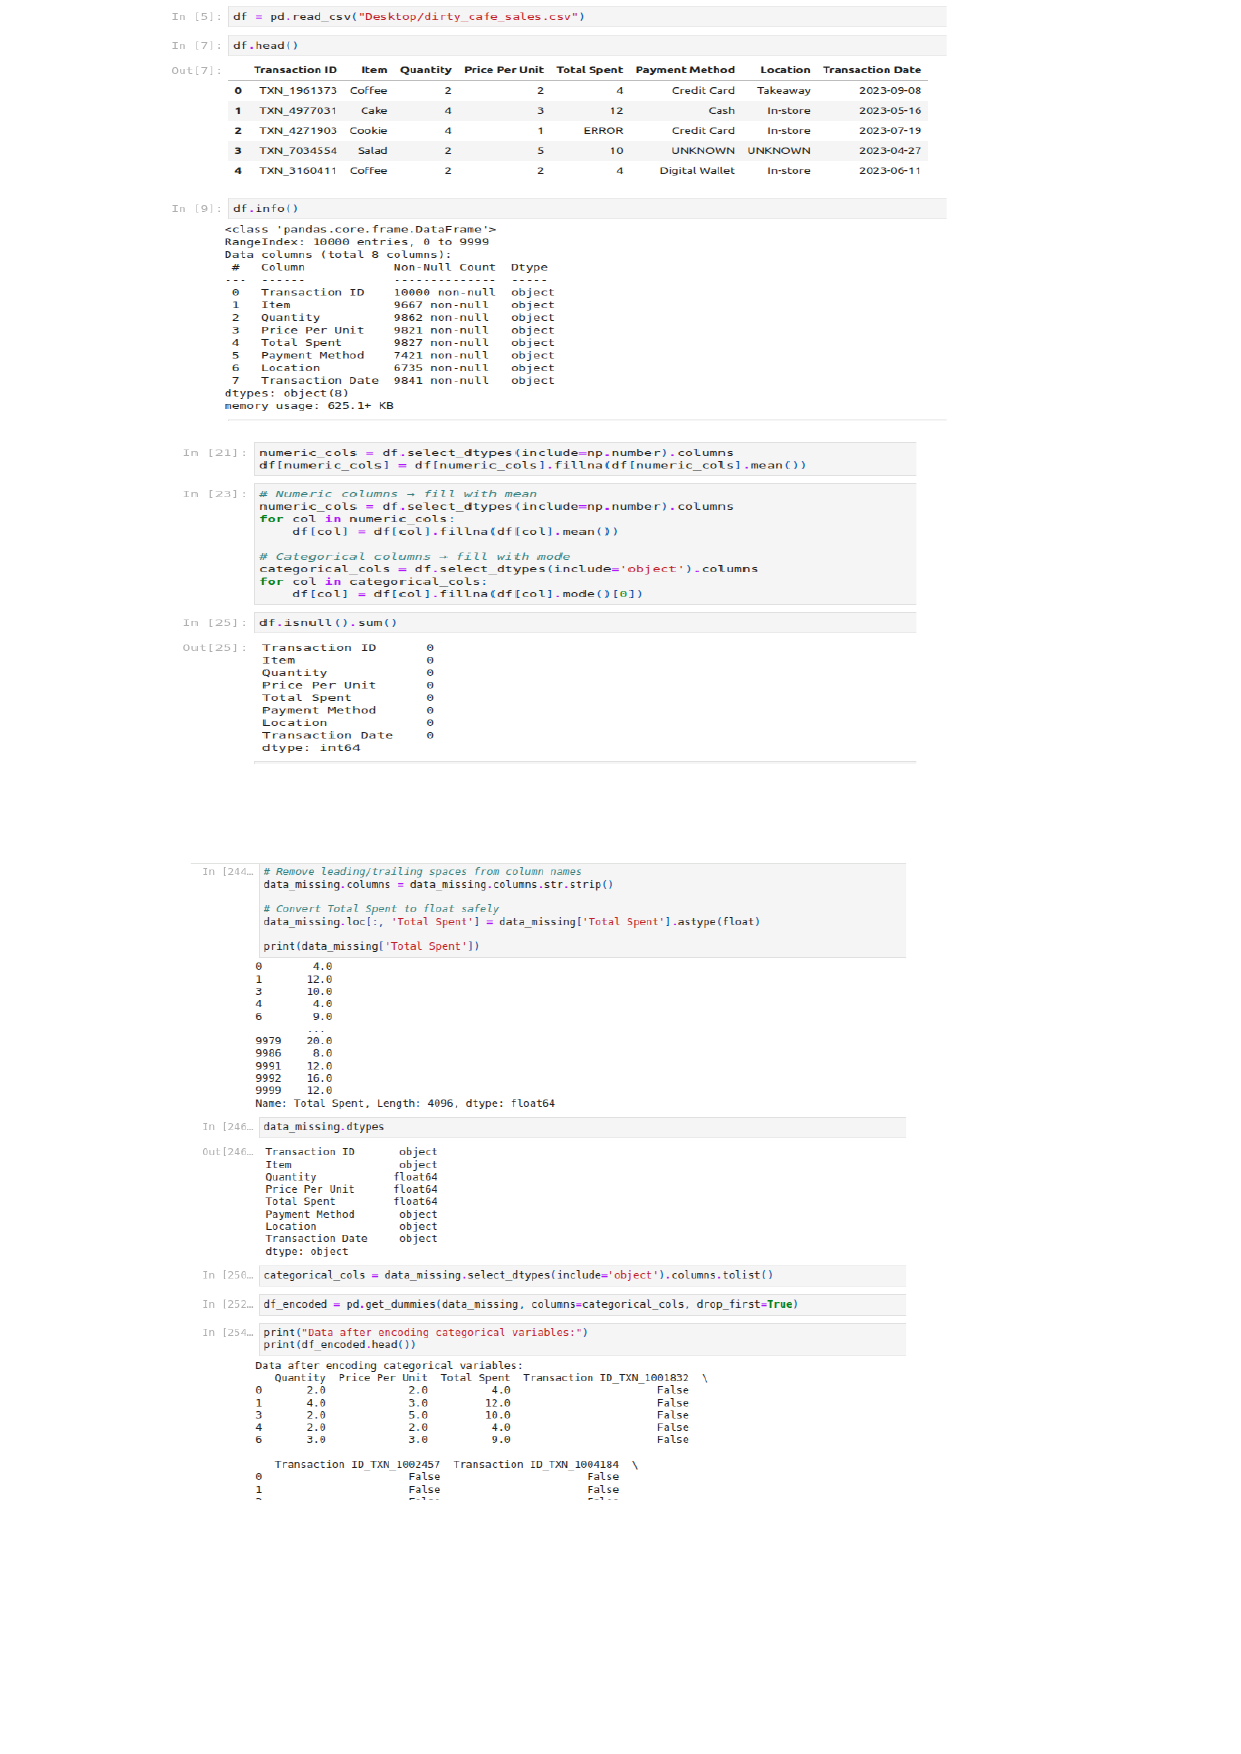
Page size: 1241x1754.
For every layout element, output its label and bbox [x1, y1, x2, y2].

picture [190, 860, 260, 1500]
